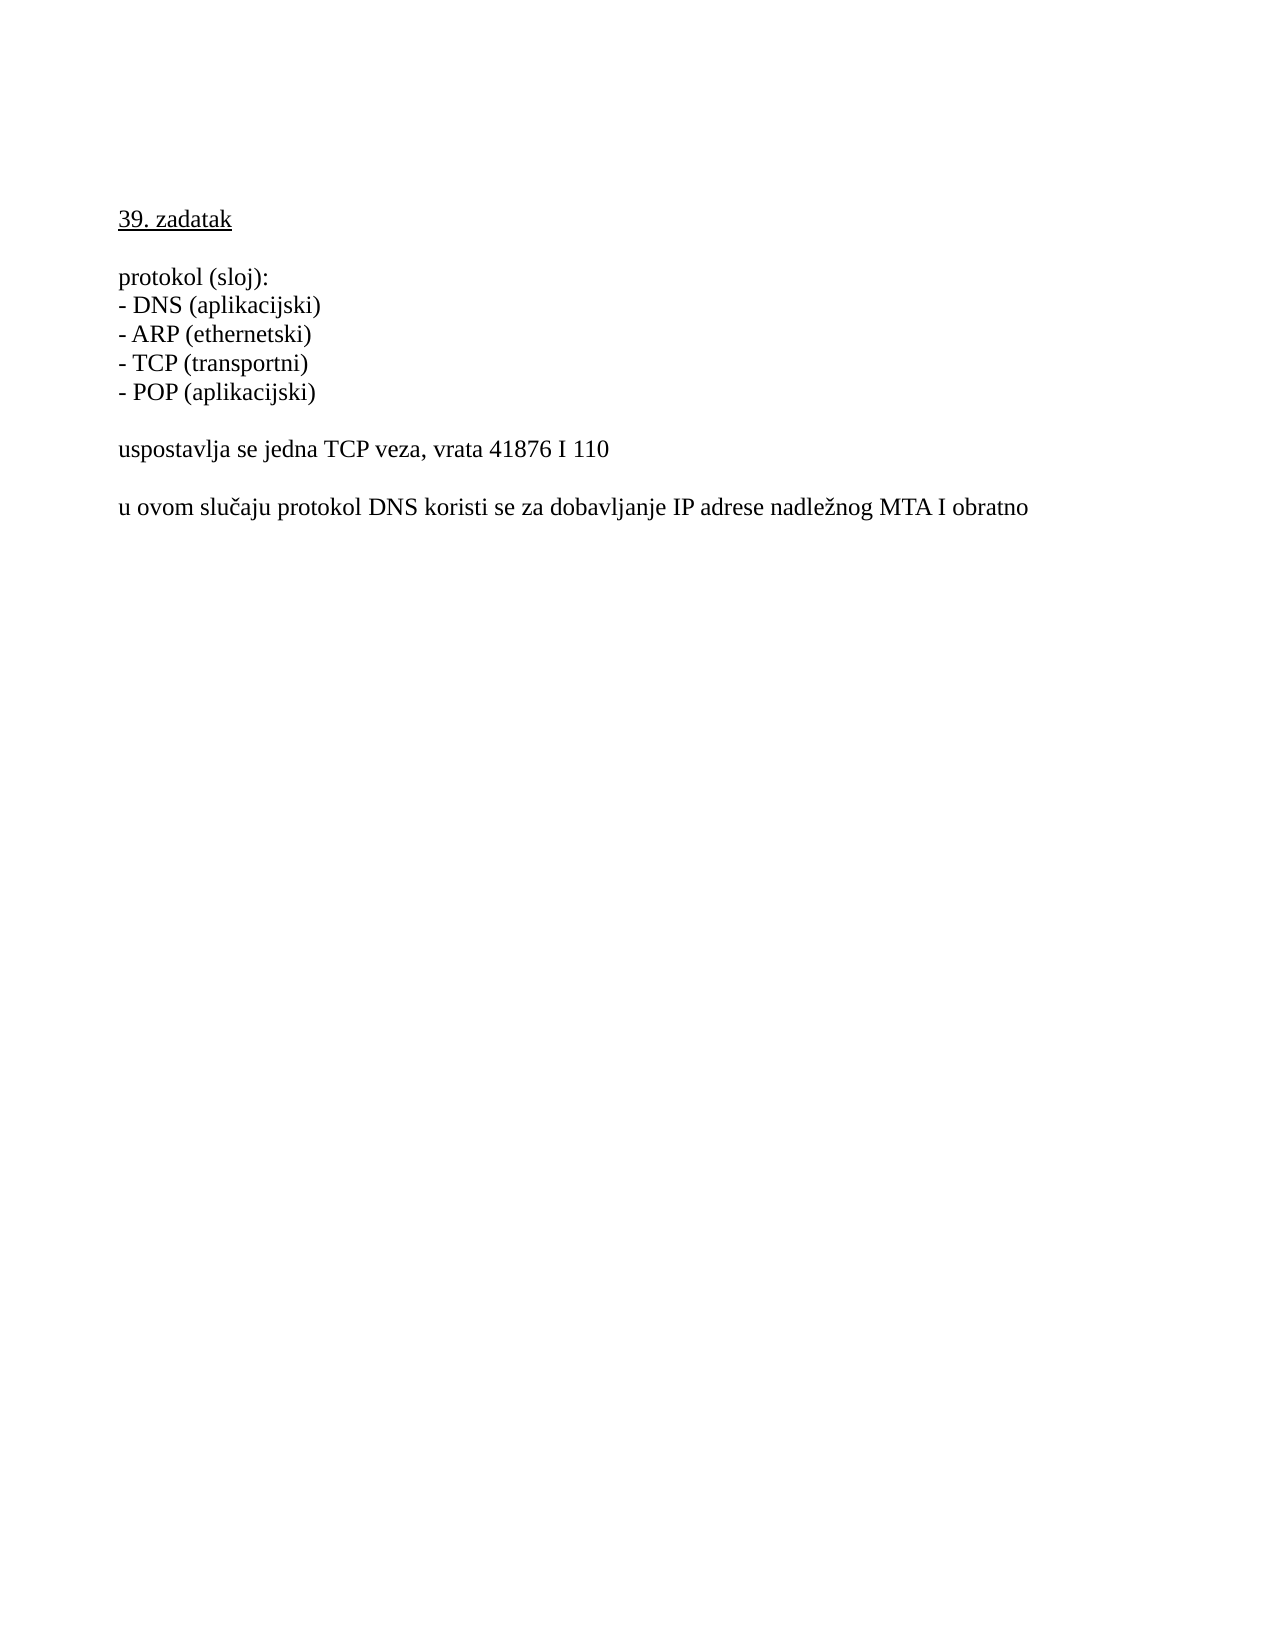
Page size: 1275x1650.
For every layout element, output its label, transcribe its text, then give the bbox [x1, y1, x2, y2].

text - DNS (aplikacijski) [118, 291, 1157, 319]
text uspostavlja se jedna TCP veza, vrata 41876 I 110 [118, 434, 1157, 463]
text - ARP (ethernetski) [118, 319, 1157, 348]
text u ovom slučaju protokol DNS koristi se za dobavljanje IP adrese nadležnog MTA I obratno [118, 492, 1157, 521]
text - TCP (transportni) [118, 348, 1157, 377]
text protokol (sloj): [118, 262, 1157, 291]
text - POP (aplikacijski) [118, 377, 1157, 406]
text 39. zadatak [118, 204, 1157, 233]
